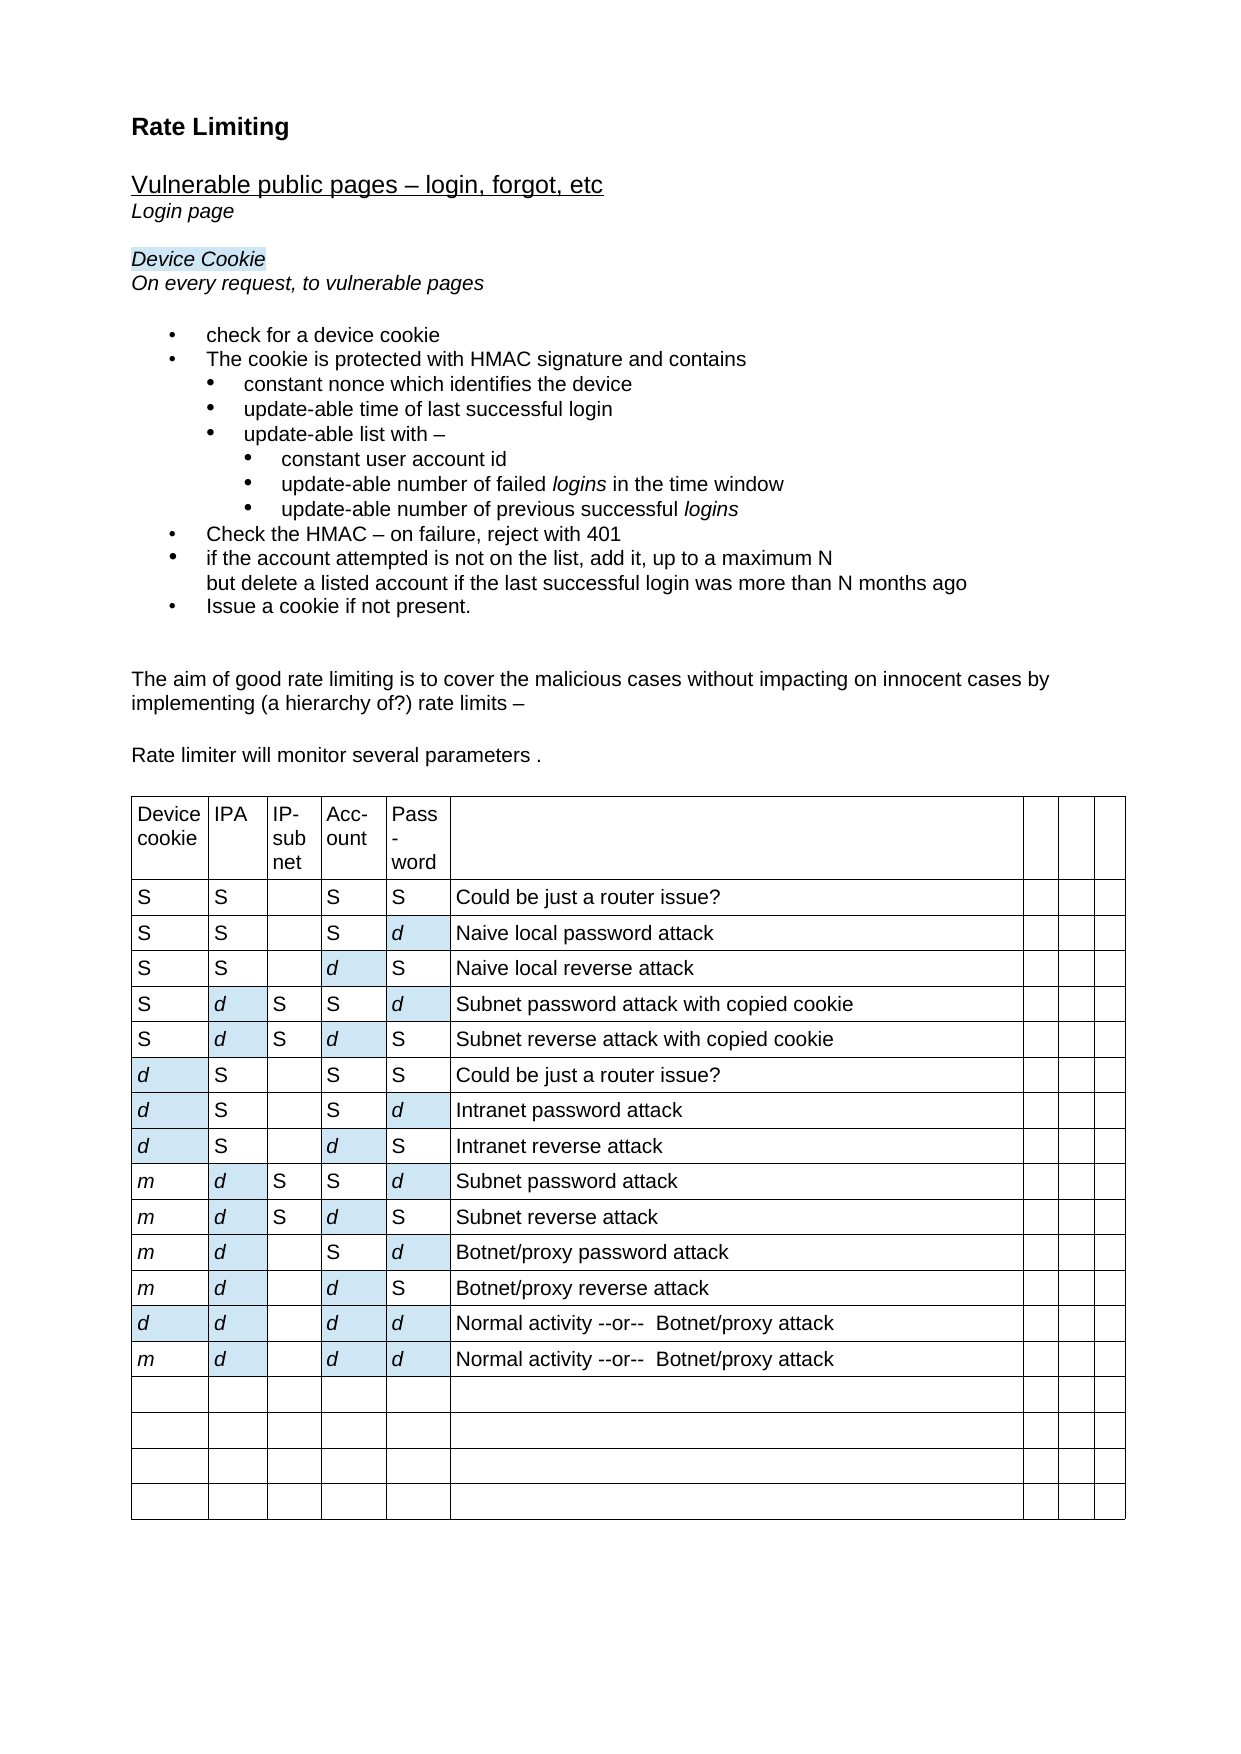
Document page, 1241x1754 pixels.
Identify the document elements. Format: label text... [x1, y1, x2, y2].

table_cell [1024, 1164, 1058, 1199]
table_cell d [387, 1342, 450, 1376]
table_cell S [268, 1200, 321, 1234]
table_cell [268, 1449, 321, 1483]
table_cell d [209, 1164, 267, 1199]
table_cell [1095, 1129, 1125, 1163]
table_cell [1024, 916, 1058, 950]
table_cell Subnet password attack [451, 1164, 1023, 1199]
table_header Pass- word [387, 797, 450, 879]
table_cell [1024, 1342, 1058, 1376]
table_cell [1059, 880, 1094, 915]
table_cell [1059, 1093, 1094, 1128]
table_cell S [387, 1129, 450, 1163]
table_cell [1095, 951, 1125, 986]
table_cell d [209, 1022, 267, 1057]
table_cell [1024, 1200, 1058, 1234]
table_cell [1024, 880, 1058, 915]
table_cell [451, 1413, 1023, 1447]
table_cell [268, 1235, 321, 1270]
table_cell S [132, 916, 208, 950]
text Device Cookie [131, 247, 1125, 271]
table_cell [268, 880, 321, 915]
table_cell S [322, 1235, 386, 1270]
table_cell d [387, 1306, 450, 1341]
table_cell [1024, 1271, 1058, 1305]
table_cell [1059, 1306, 1094, 1341]
table_cell [1095, 1484, 1125, 1518]
table_cell [1024, 1093, 1058, 1128]
table_cell [132, 1413, 208, 1447]
table_cell [268, 1484, 321, 1518]
table_cell [1024, 1058, 1058, 1092]
text Rate Limiting [131, 112, 1125, 141]
table_cell [209, 1484, 267, 1518]
list update-able number of failed logins in the time window [244, 471, 1125, 496]
table_cell [1095, 1449, 1125, 1483]
table_cell S [132, 880, 208, 915]
table_cell d [322, 1271, 386, 1305]
table_cell S [209, 1058, 267, 1092]
list constant nonce which identifies the device [206, 371, 1125, 396]
table_cell m [132, 1164, 208, 1199]
table_cell S [268, 987, 321, 1021]
table_cell d [387, 987, 450, 1021]
table_cell S [209, 951, 267, 986]
table_cell d [209, 1342, 267, 1376]
table_cell [1095, 1164, 1125, 1199]
table_cell [451, 1449, 1023, 1483]
table_cell Intranet reverse attack [451, 1129, 1023, 1163]
list but delete a listed account if the last successful login was more than N months ago [169, 570, 1125, 594]
table_cell S [387, 1271, 450, 1305]
table_cell Could be just a router issue? [451, 880, 1023, 915]
text Rate limiter will monitor several parameters . [131, 743, 1125, 767]
table_header Devicecookie [132, 797, 208, 879]
table_cell m [132, 1235, 208, 1270]
table_cell S [322, 1058, 386, 1092]
table_cell [268, 1058, 321, 1092]
table_cell [322, 1484, 386, 1518]
table_cell [1024, 1235, 1058, 1270]
table_cell [132, 1377, 208, 1412]
list Check the HMAC – on failure, reject with 401 [169, 521, 1125, 545]
table_cell Naive local reverse attack [451, 951, 1023, 986]
table_cell Normal activity --or-- Botnet/proxy attack [451, 1342, 1023, 1376]
table_cell S [268, 1022, 321, 1057]
table_cell S [209, 1129, 267, 1163]
list update-able time of last successful login [206, 396, 1125, 421]
table_header [1059, 797, 1094, 879]
list update-able list with – [206, 421, 1125, 446]
table_cell [1059, 1164, 1094, 1199]
table_cell [1059, 1413, 1094, 1447]
table_cell [387, 1413, 450, 1447]
table_cell S [322, 880, 386, 915]
table_header [451, 797, 1023, 879]
table_cell [268, 1342, 321, 1376]
table_cell [1059, 987, 1094, 1021]
list update-able number of previous successful logins [244, 496, 1125, 521]
list The cookie is protected with HMAC signature and contains [169, 347, 1125, 371]
table_cell S [322, 987, 386, 1021]
table_header IPA [209, 797, 267, 879]
table_cell d [209, 1306, 267, 1341]
table_cell S [209, 880, 267, 915]
table_cell [1024, 1377, 1058, 1412]
table_cell [209, 1413, 267, 1447]
table_header IP-subnet [268, 797, 321, 879]
table_cell [451, 1484, 1023, 1518]
table_cell [1024, 1129, 1058, 1163]
table_cell [1059, 1342, 1094, 1376]
table_cell d [387, 1093, 450, 1128]
table_cell [387, 1377, 450, 1412]
table_cell [1095, 916, 1125, 950]
list if the account attempted is not on the list, add it, up to a maximum N [169, 545, 1125, 570]
text On every request, to vulnerable pages [131, 271, 1125, 294]
table_cell [322, 1413, 386, 1447]
table_cell [268, 1413, 321, 1447]
table_cell S [387, 951, 450, 986]
table_cell d [132, 1058, 208, 1092]
table_cell [1059, 1200, 1094, 1234]
table_cell [268, 1306, 321, 1341]
table_cell S [322, 1093, 386, 1128]
table_cell [1059, 1484, 1094, 1518]
list check for a device cookie [169, 323, 1125, 347]
table_cell [1095, 1271, 1125, 1305]
table_cell S [387, 1200, 450, 1234]
table_cell d [132, 1129, 208, 1163]
table_cell Intranet password attack [451, 1093, 1023, 1128]
list Issue a cookie if not present. [169, 594, 1125, 618]
table_cell S [132, 951, 208, 986]
table_cell Subnet reverse attack [451, 1200, 1023, 1234]
table_cell d [387, 1235, 450, 1270]
table_cell d [322, 1022, 386, 1057]
table_cell Could be just a router issue? [451, 1058, 1023, 1092]
table_cell d [209, 987, 267, 1021]
table_cell [1095, 1235, 1125, 1270]
table_cell d [387, 916, 450, 950]
table_cell Normal activity --or-- Botnet/proxy attack [451, 1306, 1023, 1341]
table_cell [322, 1449, 386, 1483]
table_cell [1059, 1235, 1094, 1270]
table_cell [1024, 1484, 1058, 1518]
table_cell Naive local password attack [451, 916, 1023, 950]
table_cell d [322, 1200, 386, 1234]
table_cell [1024, 1022, 1058, 1057]
table_cell [1024, 1306, 1058, 1341]
table_cell [1095, 1058, 1125, 1092]
text Login page [131, 199, 1125, 223]
table_cell [1059, 1271, 1094, 1305]
table_cell d [387, 1164, 450, 1199]
table_cell S [132, 987, 208, 1021]
list constant user account id [244, 446, 1125, 471]
table_cell [209, 1377, 267, 1412]
table_cell [1095, 1342, 1125, 1376]
table_cell [209, 1449, 267, 1483]
table_cell [1024, 951, 1058, 986]
table_cell m [132, 1271, 208, 1305]
table_cell d [322, 1306, 386, 1341]
table_header [1024, 797, 1058, 879]
table_cell S [387, 880, 450, 915]
table_cell Botnet/proxy reverse attack [451, 1271, 1023, 1305]
table_cell [387, 1449, 450, 1483]
table_header [1095, 797, 1125, 879]
table_header Acc-ount [322, 797, 386, 879]
table_cell [1024, 987, 1058, 1021]
table_cell S [132, 1022, 208, 1057]
text Vulnerable public pages – login, forgot, etc [131, 170, 1125, 199]
table_cell [1095, 880, 1125, 915]
table_cell S [209, 1093, 267, 1128]
table_cell [322, 1377, 386, 1412]
table_cell [268, 916, 321, 950]
table_cell [132, 1449, 208, 1483]
table_cell d [132, 1306, 208, 1341]
table_cell d [322, 951, 386, 986]
table_cell [268, 1093, 321, 1128]
table_cell [1059, 1377, 1094, 1412]
table_cell d [132, 1093, 208, 1128]
table_cell [1059, 951, 1094, 986]
table_cell [1024, 1413, 1058, 1447]
table_cell S [209, 916, 267, 950]
table_cell m [132, 1200, 208, 1234]
table_cell d [209, 1200, 267, 1234]
table_cell [1095, 1200, 1125, 1234]
table_cell d [322, 1342, 386, 1376]
table_cell [1059, 1022, 1094, 1057]
table_cell d [322, 1129, 386, 1163]
table_cell [1095, 1306, 1125, 1341]
table_cell m [132, 1342, 208, 1376]
table_cell [387, 1484, 450, 1518]
table_cell Subnet password attack with copied cookie [451, 987, 1023, 1021]
table_cell S [268, 1164, 321, 1199]
table_cell [1095, 1093, 1125, 1128]
table_cell [268, 951, 321, 986]
table_cell Botnet/proxy password attack [451, 1235, 1023, 1270]
table_cell S [322, 916, 386, 950]
table_cell [132, 1484, 208, 1518]
table_cell S [387, 1058, 450, 1092]
table_cell S [322, 1164, 386, 1199]
table_cell Subnet reverse attack with copied cookie [451, 1022, 1023, 1057]
text The aim of good rate limiting is to cover the malicious cases without impacting on innocent cases by implementing (a hierarchy of?) rate limits – [131, 666, 1125, 714]
table_cell [1059, 1449, 1094, 1483]
table_cell [1024, 1449, 1058, 1483]
table_cell [451, 1377, 1023, 1412]
table_cell [1095, 987, 1125, 1021]
table_cell [1059, 1129, 1094, 1163]
table_cell [268, 1377, 321, 1412]
table_cell [1059, 1058, 1094, 1092]
table_cell [1095, 1377, 1125, 1412]
table_cell [268, 1271, 321, 1305]
table_cell [1059, 916, 1094, 950]
table_cell [1095, 1413, 1125, 1447]
table_cell S [387, 1022, 450, 1057]
table_cell [1095, 1022, 1125, 1057]
table_cell d [209, 1235, 267, 1270]
table_cell d [209, 1271, 267, 1305]
table_cell [268, 1129, 321, 1163]
